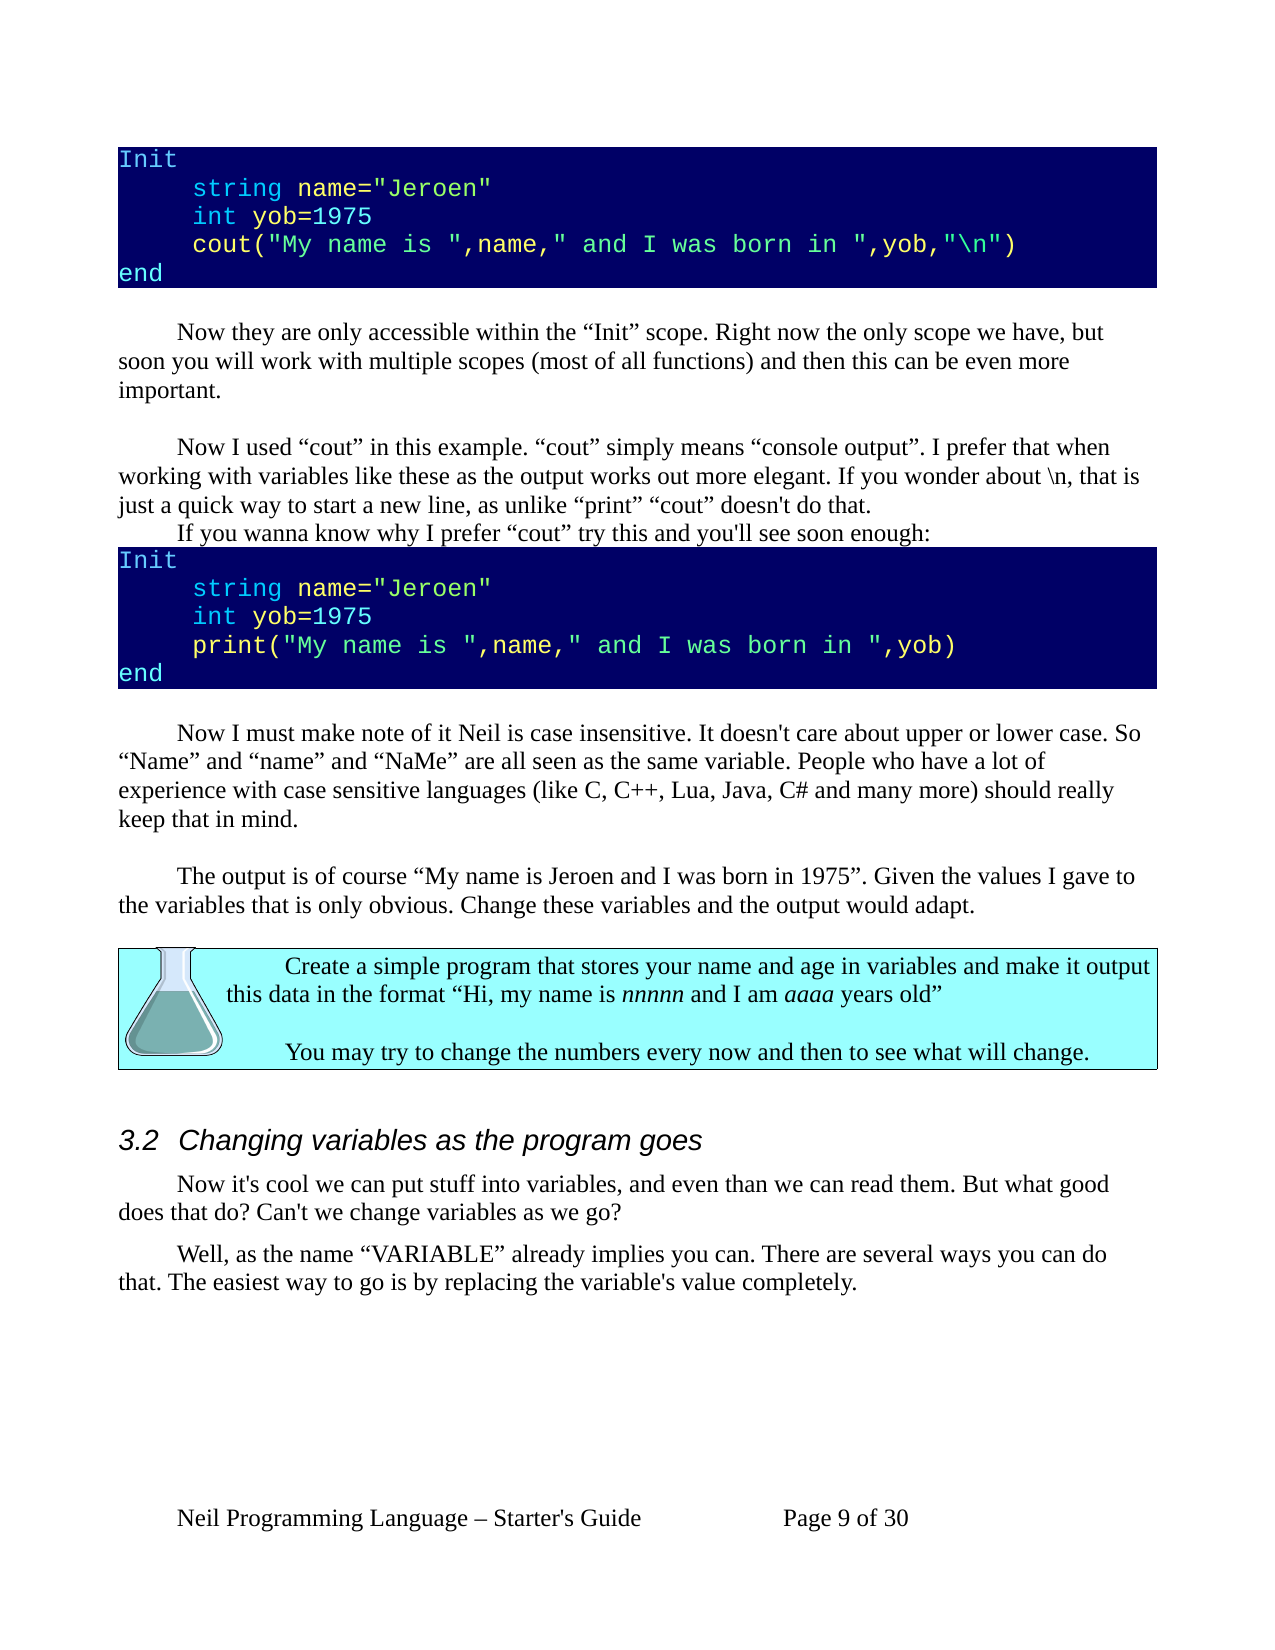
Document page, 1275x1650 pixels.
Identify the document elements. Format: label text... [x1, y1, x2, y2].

text You may try to change the numbers every now and then to see what will change. [119, 1034, 1157, 1069]
picture [125, 947, 223, 1056]
text Well, as the name “VARIABLE” already implies you can. There are several ways you can do that. The easiest way to go is by replacing the variable's value completely. [118, 1239, 1157, 1296]
text Init [118, 147, 1157, 175]
text Init [118, 547, 1157, 576]
subtitle 3.2 Changing variables as the program goes [118, 1123, 1157, 1156]
text cout("My name is ",name," and I was born in ",yob,"\n") [118, 232, 1157, 260]
text Now it's cool we can put stuff into variables, and even than we can read them. But what good does that do? Can't we change variables as we go? [118, 1169, 1157, 1226]
text print("My name is ",name," and I was born in ",yob) [118, 632, 1157, 661]
text Now I used “cout” in this example. “cout” simply means “console output”. I prefer that when working with variables like these as the output works out more elegant. If you wonder about \n, that is just a quick way to start a new line, as unlike “print” “cout” doesn't do that. [118, 432, 1157, 518]
text end [118, 661, 1157, 689]
text string name="Jeroen" [118, 175, 1157, 203]
text int yob=1975 [118, 203, 1157, 232]
text Create a simple program that stores your name and age in variables and make it output this data in the format “Hi, my name is nnnnn and I am aaaa years old” [223, 949, 1157, 1005]
text string name="Jeroen" [118, 576, 1157, 604]
text Now they are only accessible within the “Init” scope. Right now the only scope we have, but soon you will work with multiple scopes (most of all functions) and then this can be even more important. [118, 317, 1157, 403]
text int yob=1975 [118, 604, 1157, 632]
text If you wanna know why I prefer “cout” try this and you'll see soon enough: [118, 518, 1157, 547]
text end [118, 260, 1157, 288]
text The output is of course “My name is Jeroen and I was born in 1975”. Given the values I gave to the variables that is only obvious. Change these variables and the output would adapt. [118, 861, 1157, 919]
text Now I must make note of it Neil is case insensitive. It doesn't care about upper or lower case. So “Name” and “name” and “NaMe” are all seen as the same variable. People who have a lot of experience with case sensitive languages (like C, C++, Lua, Java, C# and many more) should really keep that in mind. [118, 718, 1157, 833]
